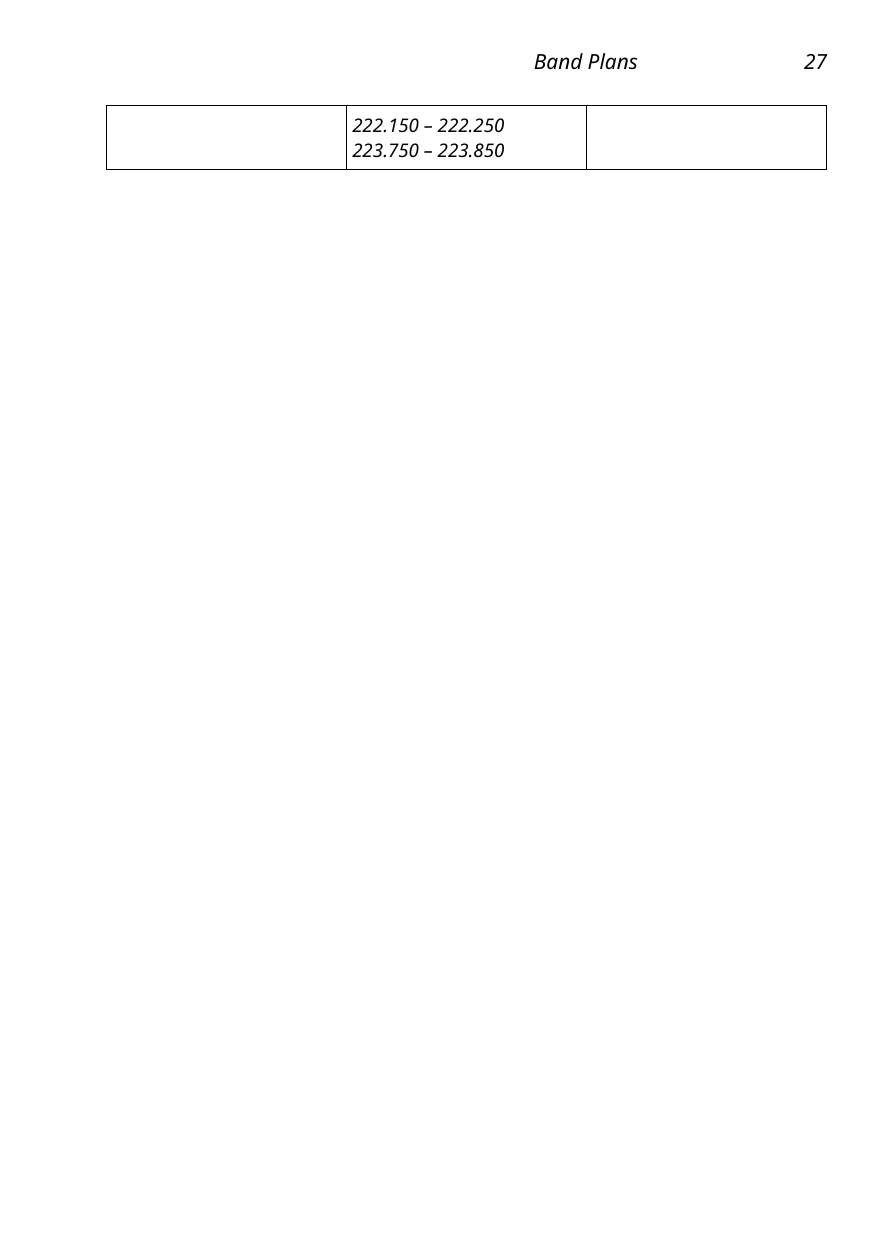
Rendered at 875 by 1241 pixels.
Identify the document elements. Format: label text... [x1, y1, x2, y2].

table_cell 222.150 – 222.250 223.750 – 223.850 [347, 106, 586, 169]
